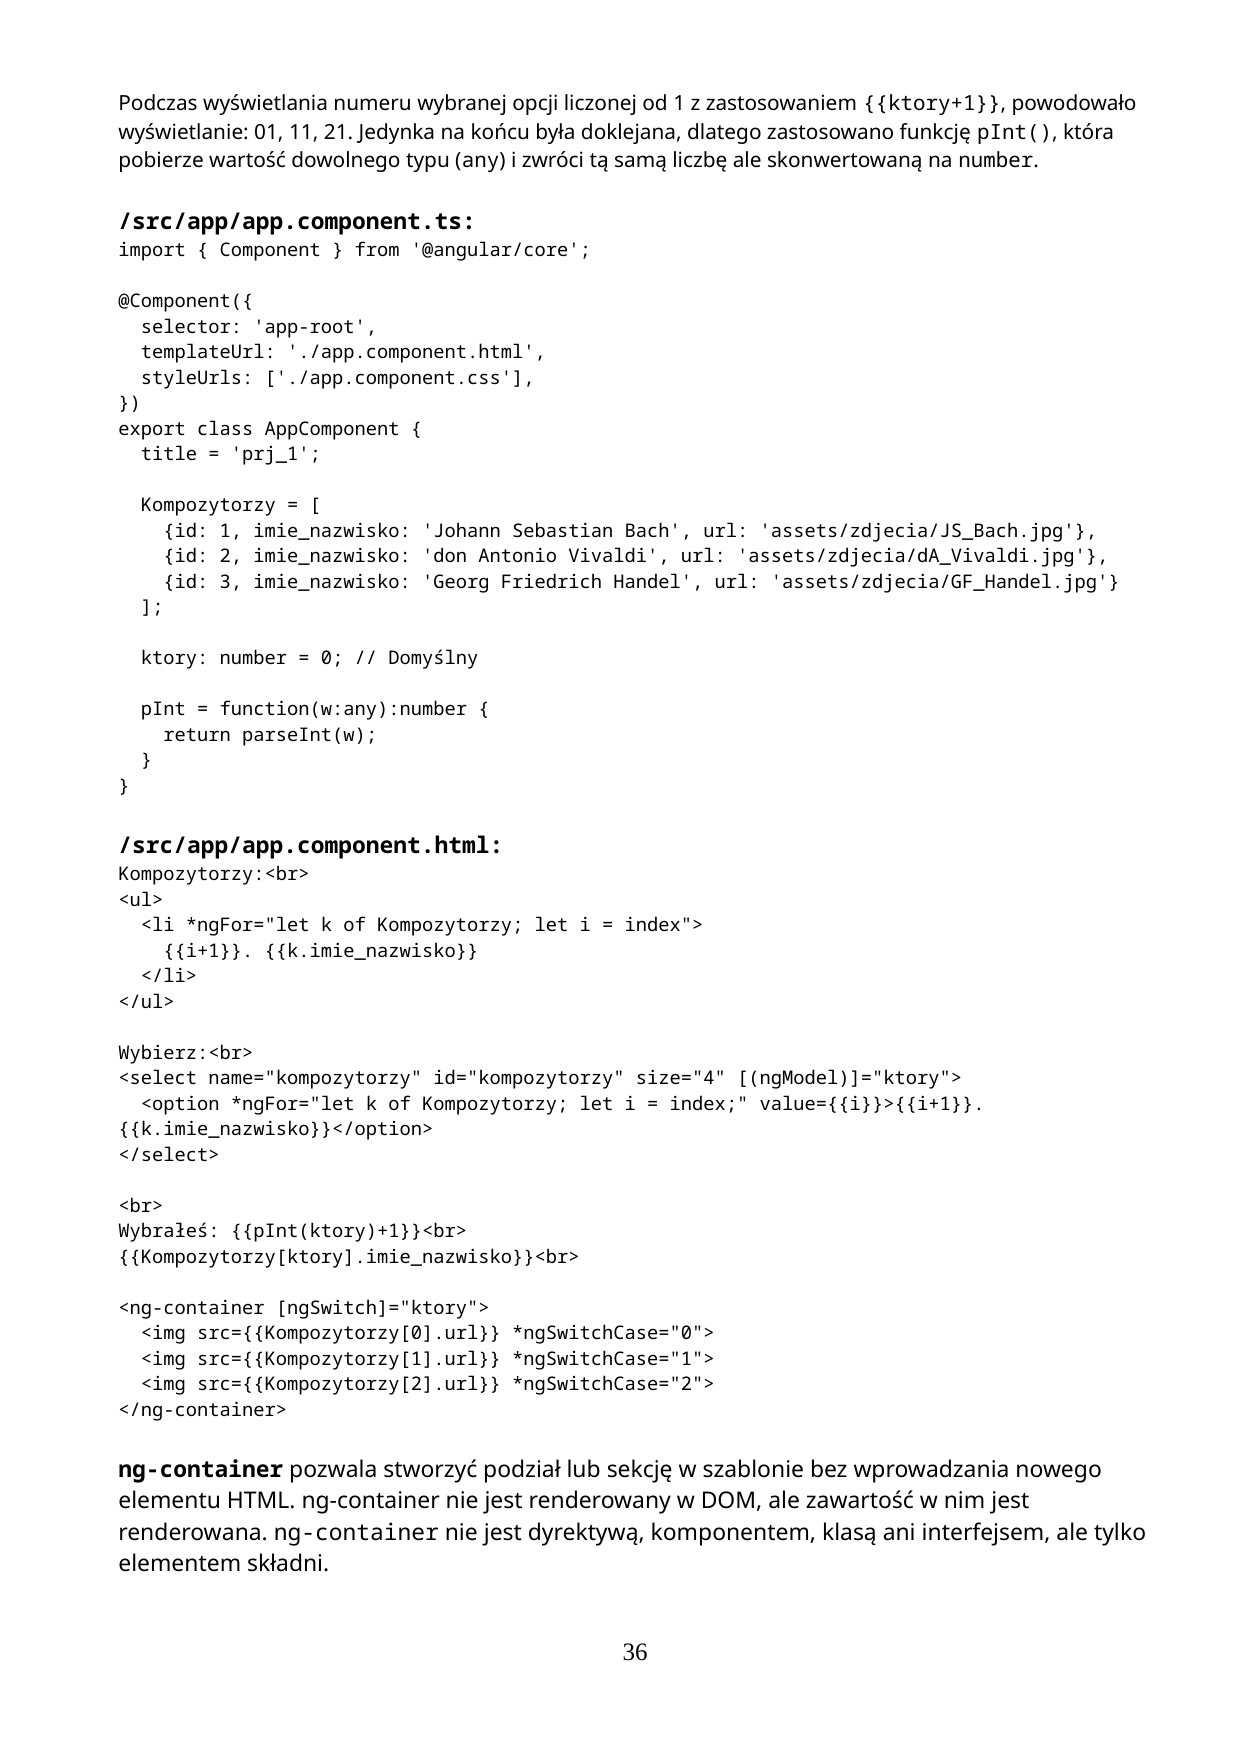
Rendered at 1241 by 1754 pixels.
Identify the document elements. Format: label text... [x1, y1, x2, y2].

text ]; [118, 594, 1152, 619]
text <ng-container [ngSwitch]="ktory"> [118, 1294, 1152, 1320]
text <br> [118, 1192, 1152, 1218]
text import { Component } from '@angular/core'; [118, 236, 1152, 262]
text } [118, 747, 1152, 772]
text Wybrałeś: {{pInt(ktory)+1}}<br> [118, 1218, 1152, 1243]
text {id: 2, imie_nazwisko: 'don Antonio Vivaldi', url: 'assets/zdjecia/dA_Vivaldi.jpg'}, [118, 543, 1152, 568]
text ng-container pozwala stworzyć podział lub sekcję w szablonie bez wprowadzania nowego elementu HTML. ng-container nie jest renderowany w DOM, ale zawartość w nim jest renderowana. ng-container nie jest dyrektywą, komponentem, klasą ani interfejsem, ale tylko elementem składni. [118, 1453, 1152, 1578]
text </select> [118, 1141, 1152, 1167]
text ktory: number = 0; // Domyślny [118, 645, 1152, 670]
text /src/app/app.component.ts: [118, 205, 1152, 236]
text </li> [118, 962, 1152, 988]
text } [118, 772, 1152, 798]
text Podczas wyświetlania numeru wybranej opcji liczonej od 1 z zastosowaniem {{ktory+1}}, powodowało wyświetlanie: 01, 11, 21. Jedynka na końcu była doklejana, dlatego zastosowano funkcję pInt(), która pobierze wartość dowolnego typu (any) i zwróci tą samą liczbę ale skonwertowaną na number. [118, 88, 1152, 174]
text <img src={{Kompozytorzy[2].url}} *ngSwitchCase="2"> [118, 1371, 1152, 1396]
text {{Kompozytorzy[ktory].imie_nazwisko}}<br> [118, 1243, 1152, 1269]
text styleUrls: ['./app.component.css'], [118, 364, 1152, 389]
text <li *ngFor="let k of Kompozytorzy; let i = index"> [118, 911, 1152, 937]
text /src/app/app.component.html: [118, 829, 1152, 860]
text <ul> [118, 886, 1152, 911]
text title = 'prj_1'; [118, 441, 1152, 466]
text {{i+1}}. {{k.imie_nazwisko}} [118, 937, 1152, 962]
text Kompozytorzy = [ [118, 492, 1152, 517]
text }) [118, 389, 1152, 415]
text </ng-container> [118, 1396, 1152, 1422]
text @Component({ [118, 287, 1152, 313]
text Wybierz:<br> [118, 1039, 1152, 1064]
text <option *ngFor="let k of Kompozytorzy; let i = index;" value={{i}}>{{i+1}}. {{k.imie_nazwisko}}</option> [118, 1090, 1152, 1141]
text export class AppComponent { [118, 415, 1152, 441]
text <select name="kompozytorzy" id="kompozytorzy" size="4" [(ngModel)]="ktory"> [118, 1064, 1152, 1090]
text {id: 3, imie_nazwisko: 'Georg Friedrich Handel', url: 'assets/zdjecia/GF_Handel.jpg'} [118, 568, 1152, 594]
text <img src={{Kompozytorzy[0].url}} *ngSwitchCase="0"> [118, 1320, 1152, 1345]
text {id: 1, imie_nazwisko: 'Johann Sebastian Bach', url: 'assets/zdjecia/JS_Bach.jpg'}, [118, 517, 1152, 543]
text templateUrl: './app.component.html', [118, 338, 1152, 364]
text return parseInt(w); [118, 721, 1152, 747]
text Kompozytorzy:<br> [118, 860, 1152, 886]
text pInt = function(w:any):number { [118, 696, 1152, 721]
text <img src={{Kompozytorzy[1].url}} *ngSwitchCase="1"> [118, 1345, 1152, 1371]
text </ul> [118, 988, 1152, 1013]
text selector: 'app-root', [118, 313, 1152, 338]
